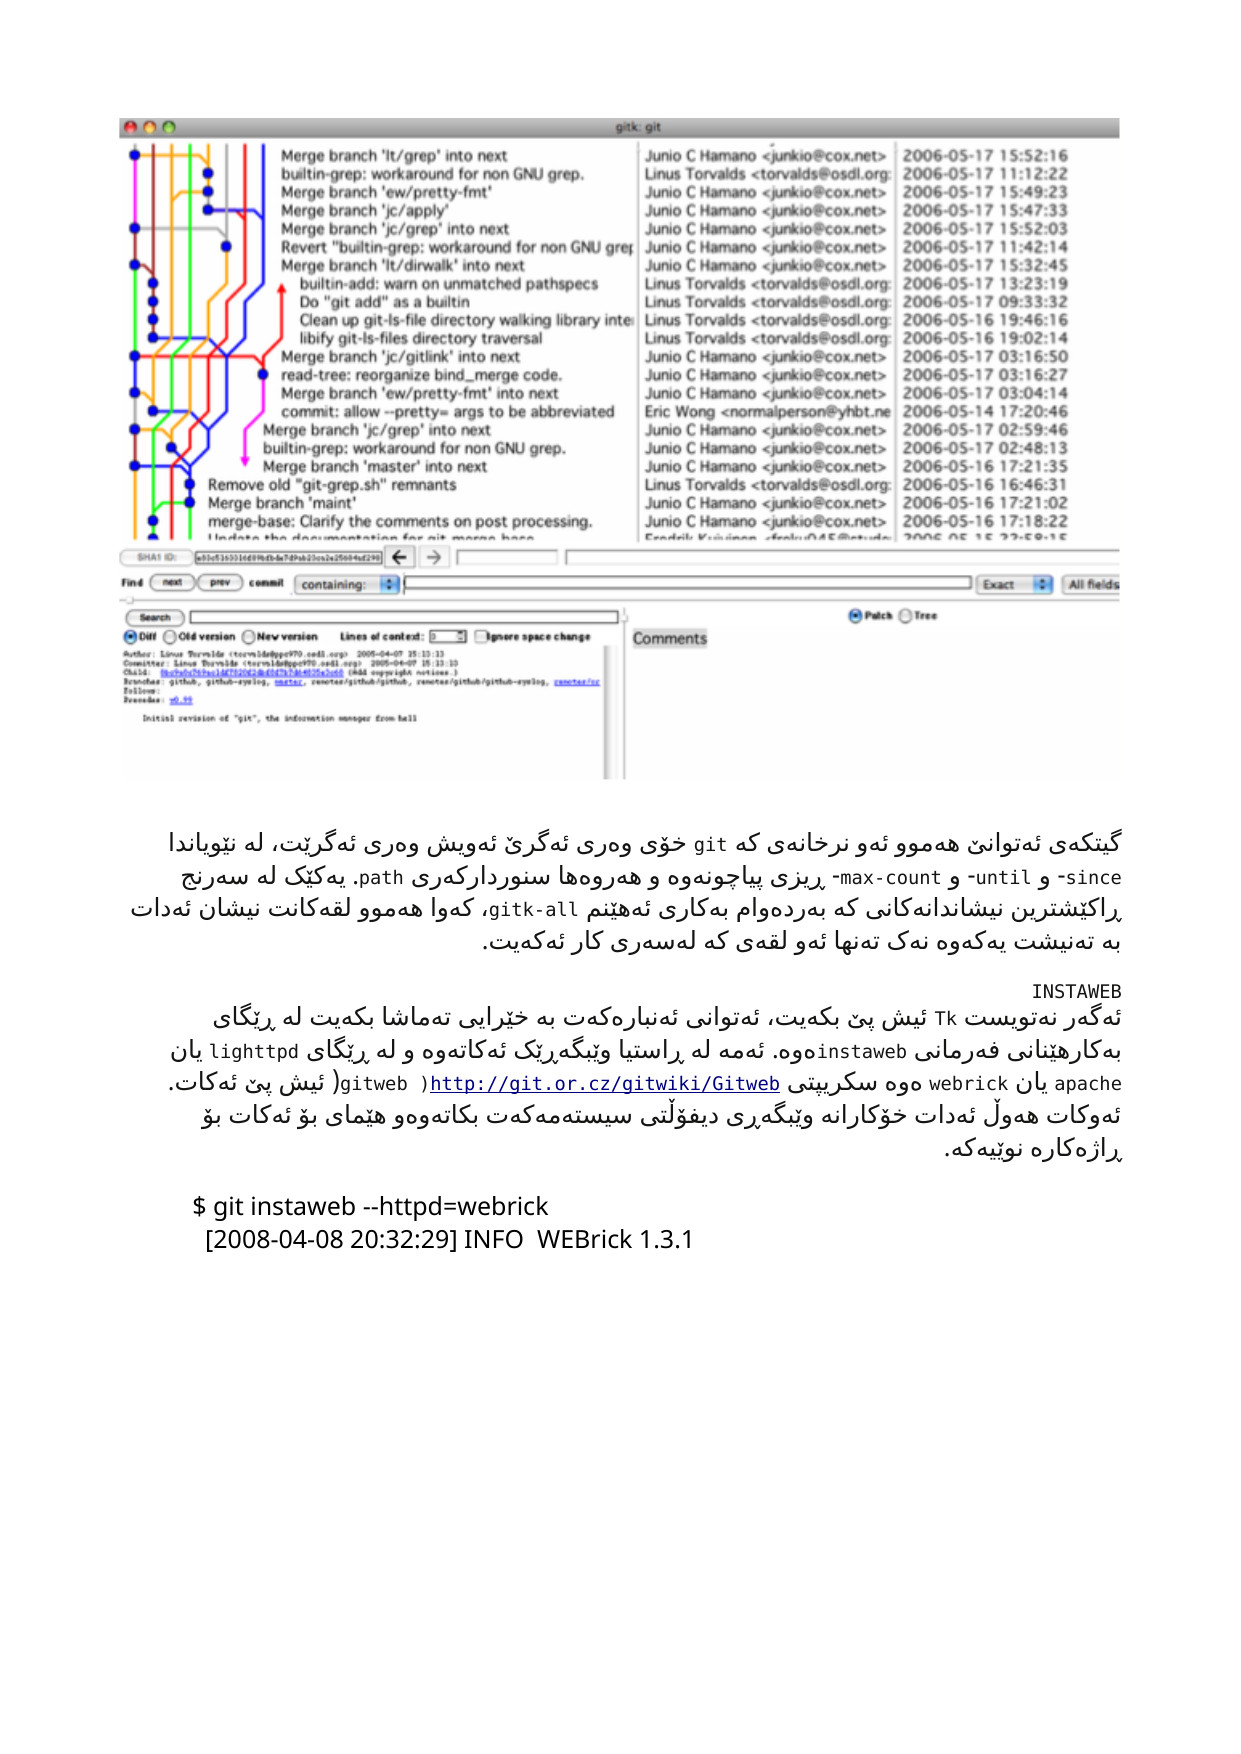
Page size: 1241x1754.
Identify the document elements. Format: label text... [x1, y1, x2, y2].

text $ git instaweb --httpd=webrick [192, 1188, 1122, 1222]
text INSTAWEB [118, 981, 1122, 1003]
text [2008-04-08 20:32:29] INFO WEBrick 1.3.1 [192, 1222, 1122, 1256]
text گیتکەی ئەتوانێ هەموو ئەو نرخانەی کە git خۆی وەری ئەگرێ ئەویش وەری ئەگرێت، لە نێویاندا since- و until- و max-count- ڕیزی پیاچونەوە و هەروەها سنوردارکەری path. یەکێک لە سەرنج ڕاکێشترین نیشاندانەکانی کە بەردەوام بەکاری ئەهێنم gitk-all، کەوا هەموو لقەکانت نیشان ئەدات بە تەنیشت یەکەوە نەک تەنها ئەو لقەی کە لەسەری کار ئەکەیت. [118, 829, 1122, 959]
picture [118, 118, 1123, 786]
text ئەگەر نەتویست Tk ئیش پێ بکەیت، ئەتوانی ئەنبارەکەت بە خێرایی تەماشا بکەیت لە ڕێگای بەکارهێنانی فەرمانی instawebەوە. ئەمە لە ڕاستیا وێبگەڕێک ئەکاتەوە و لە ڕێگای lighttpd یان apache یان webrick ەوە سکریپتی gitweb )http://git.or.cz/gitwiki/Gitweb( ئیش پێ ئەکات. ئەوکات هەوڵ ئەدات خۆکارانە وێبگەڕی دیفۆڵتی سیستەمەکەت بکاتەوەو هێمای بۆ ئەکات بۆ ڕاژەکارە نوێیەکە. [118, 1003, 1122, 1166]
